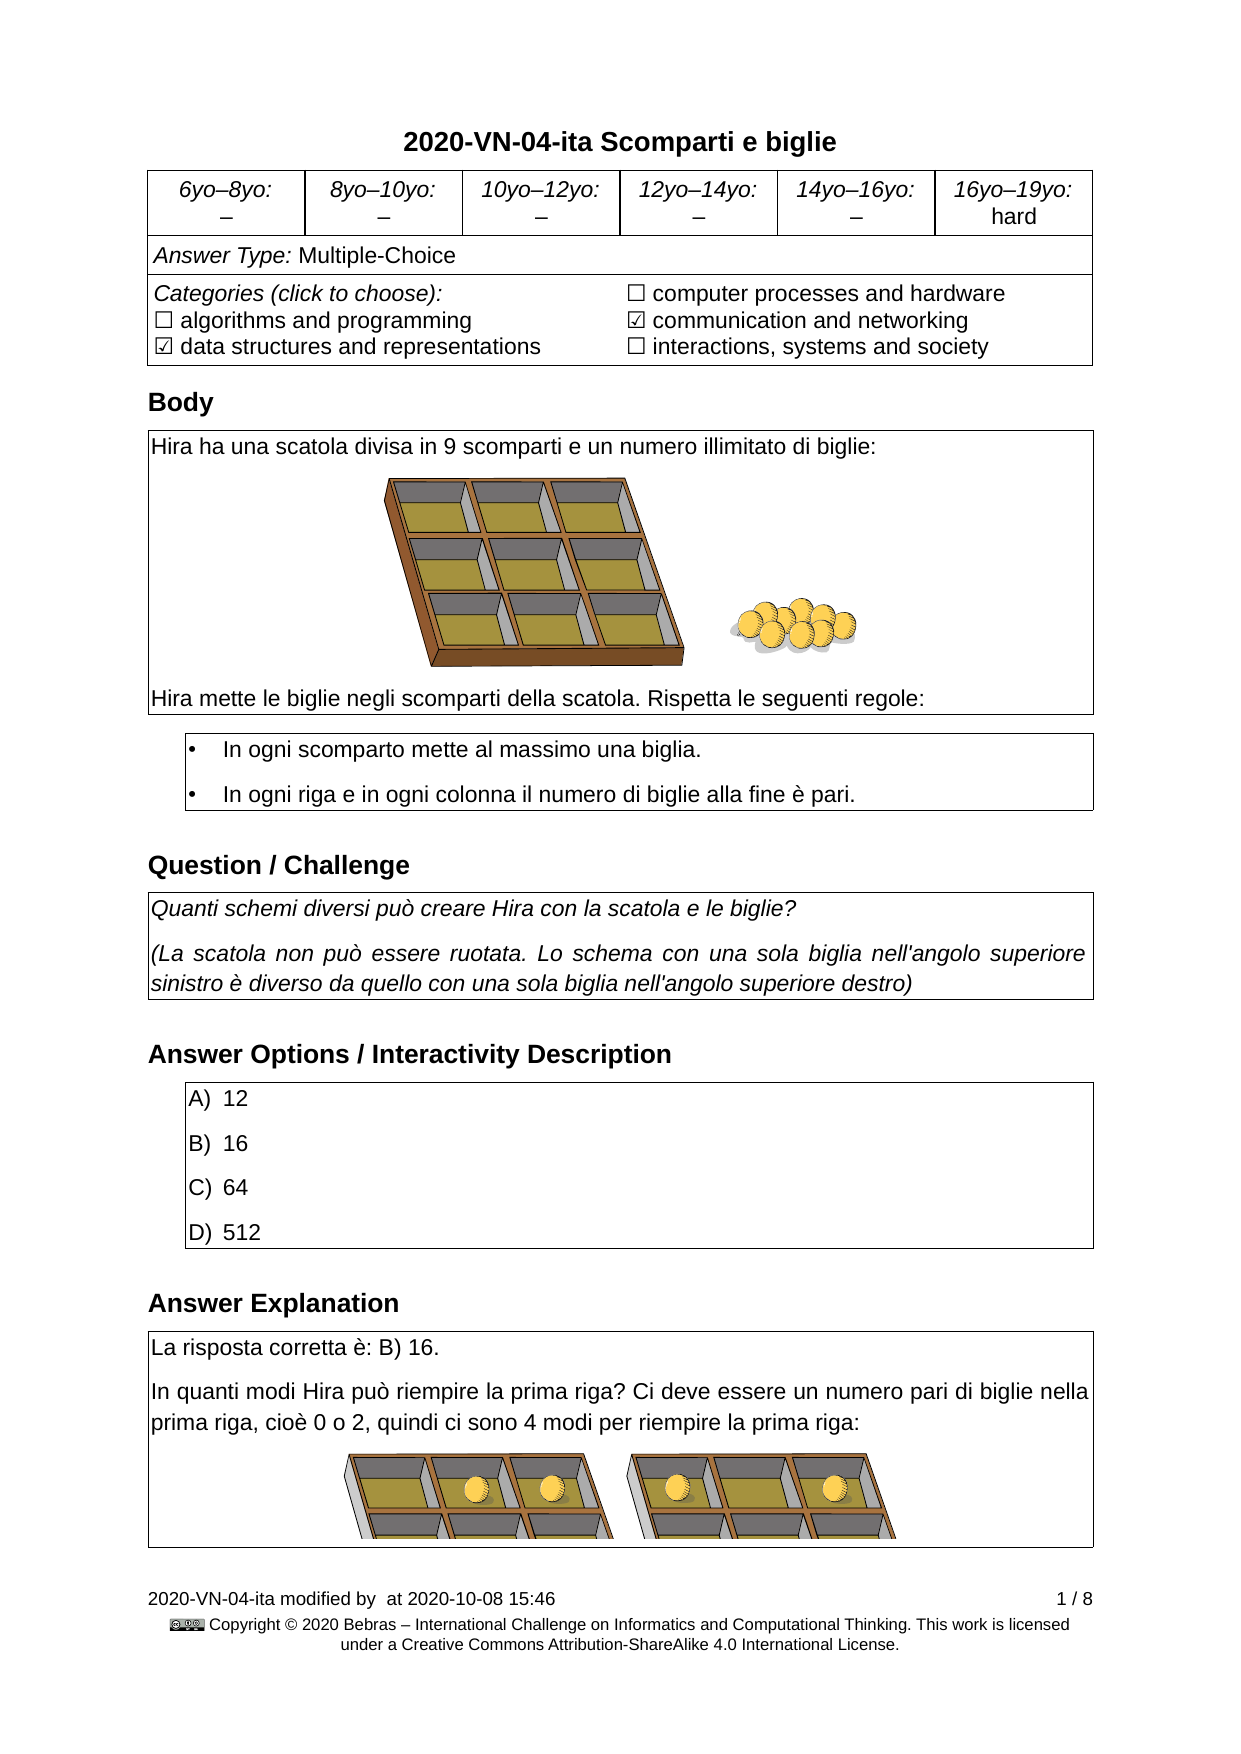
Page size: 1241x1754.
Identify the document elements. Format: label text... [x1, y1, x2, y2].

subtitle Answer Explanation [148, 1288, 1093, 1318]
text (La scatola non può essere ruotata. Lo schema con una sola biglia nell'angolo superiore sinistro è diverso da quello con una sola biglia nell'angolo superiore destro) [149, 937, 1093, 999]
table_header 14yo–16yo: – [778, 171, 934, 235]
text La risposta corretta è: B) 16. [149, 1332, 1093, 1360]
table_cell Answer Type: Multiple-Choice [148, 236, 1092, 274]
subtitle Body [148, 387, 1093, 417]
list 64 [186, 1171, 1093, 1201]
text Hira ha una scatola divisa in 9 scomparti e un numero illimitato di biglie: [149, 431, 1093, 459]
list 12 [186, 1083, 1093, 1111]
table_header 6yo–8yo: – [148, 171, 304, 235]
table_header 12yo–14yo: – [621, 171, 777, 235]
subtitle Question / Challenge [148, 849, 1093, 880]
list 512 [186, 1216, 1093, 1248]
table_header 8yo–10yo: – [306, 171, 462, 235]
table_cell Categories (click to choose): ☐ algorithms and programming ☑ data structures and representations [148, 275, 620, 365]
text Hira mette le biglie negli scomparti della scatola. Rispetta le seguenti regole: [149, 682, 1093, 714]
list In ogni scomparto mette al massimo una biglia. [186, 734, 1093, 762]
subtitle Answer Options / Interactivity Description [148, 1039, 1093, 1069]
table_header 10yo–12yo: – [463, 171, 619, 235]
text In quanti modi Hira può riempire la prima riga? Ci deve essere un numero pari di biglie nella prima riga, cioè 0 o 2, quindi ci sono 4 modi per riempire la prima riga: [149, 1375, 1093, 1435]
text Quanti schemi diversi può creare Hira con la scatola e le biglie? [149, 893, 1093, 922]
list 16 [186, 1126, 1093, 1156]
table_cell ☐ computer processes and hardware ☑ communication and networking ☐ interactions, systems and society [620, 275, 1092, 365]
list In ogni riga e in ogni colonna il numero di biglie alla fine è pari. [186, 778, 1093, 810]
table_header 16yo–19yo: hard [936, 171, 1092, 235]
subtitle 2020-VN-04-ita Scomparti e biglie [148, 125, 1093, 157]
